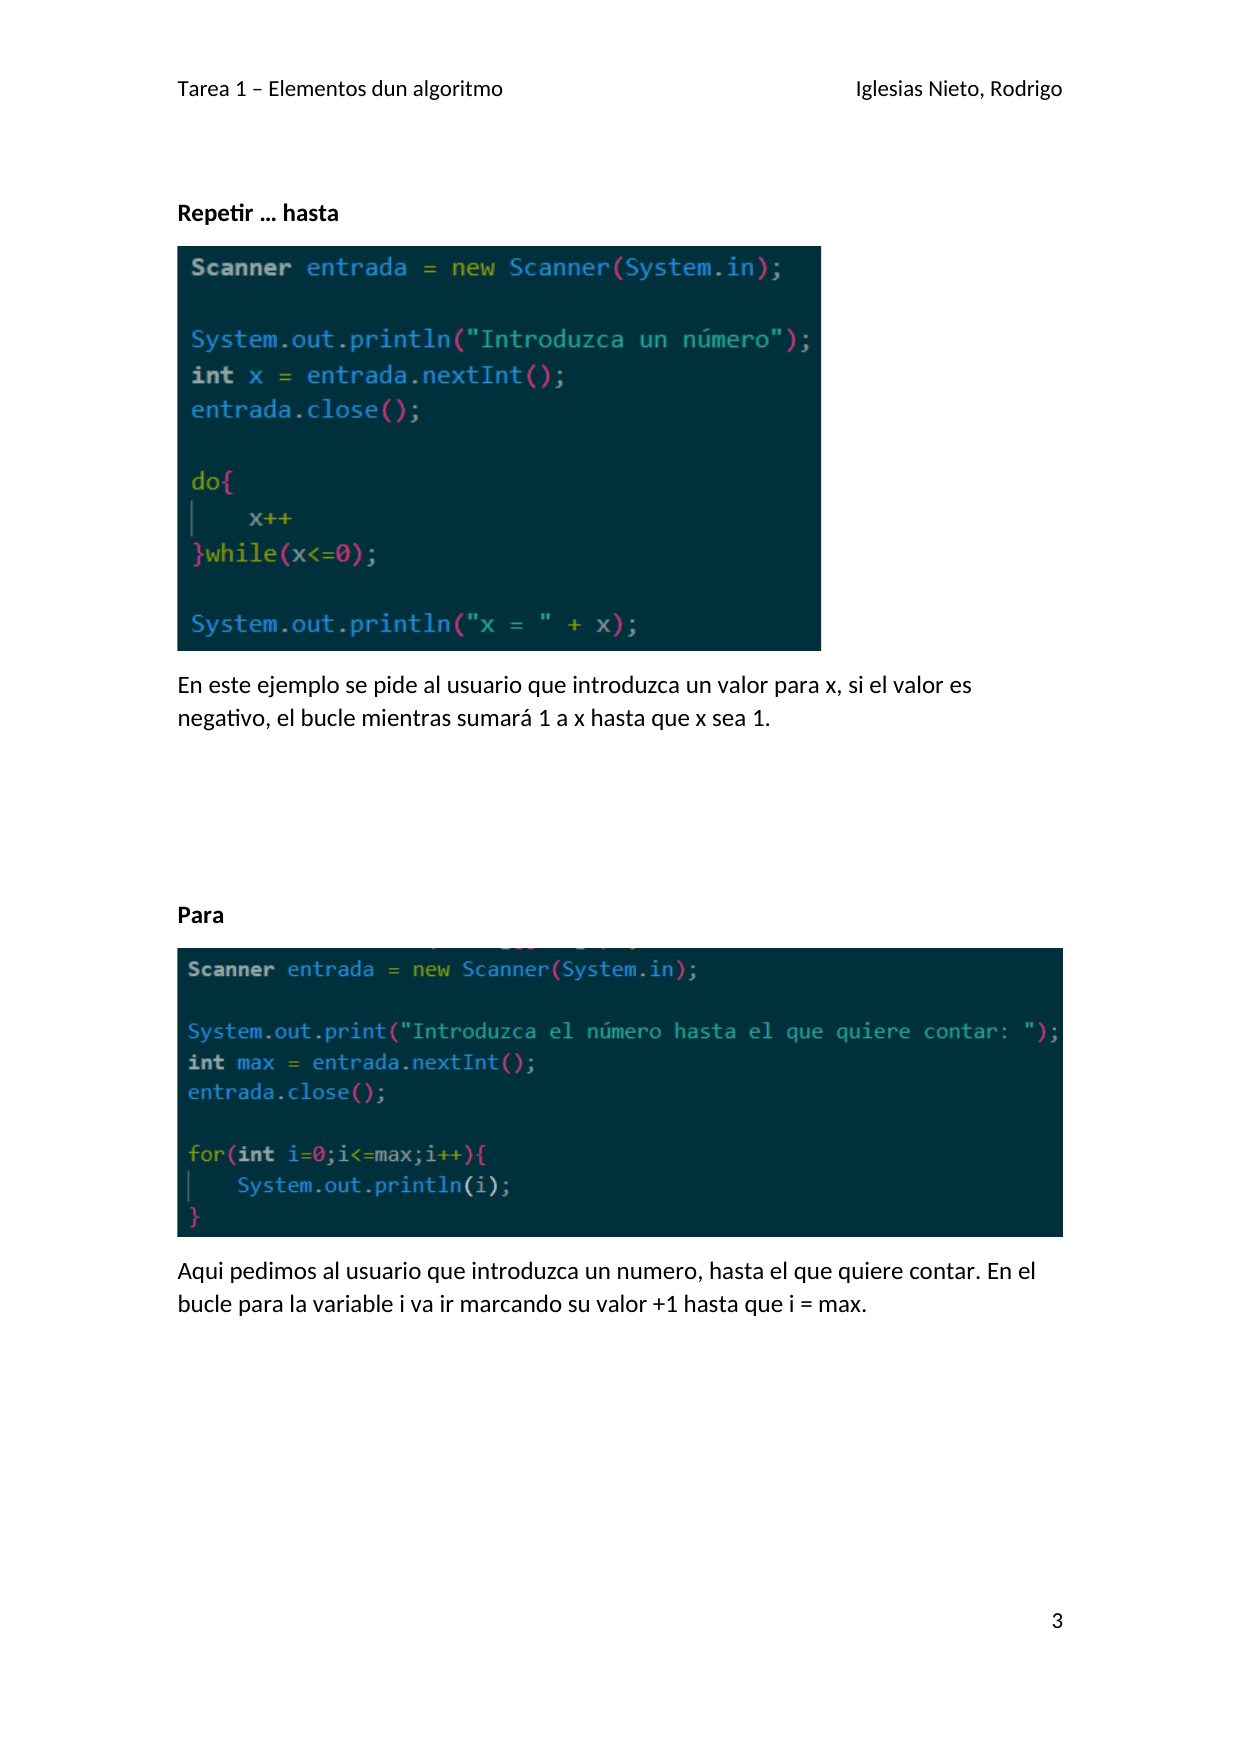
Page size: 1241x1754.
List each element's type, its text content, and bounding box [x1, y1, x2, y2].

text Repetir … hasta [177, 197, 1063, 227]
text En este ejemplo se pide al usuario que introduzca un valor para x, si el valor es negativo, el bucle mientras sumará 1 a x hasta que x sea 1. [177, 669, 1063, 732]
text Aqui pedimos al usuario que introduzca un numero, hasta el que quiere contar. En el bucle para la variable i va ir marcando su valor +1 hasta que i = max. [177, 1255, 1063, 1318]
text Para [177, 899, 1063, 929]
